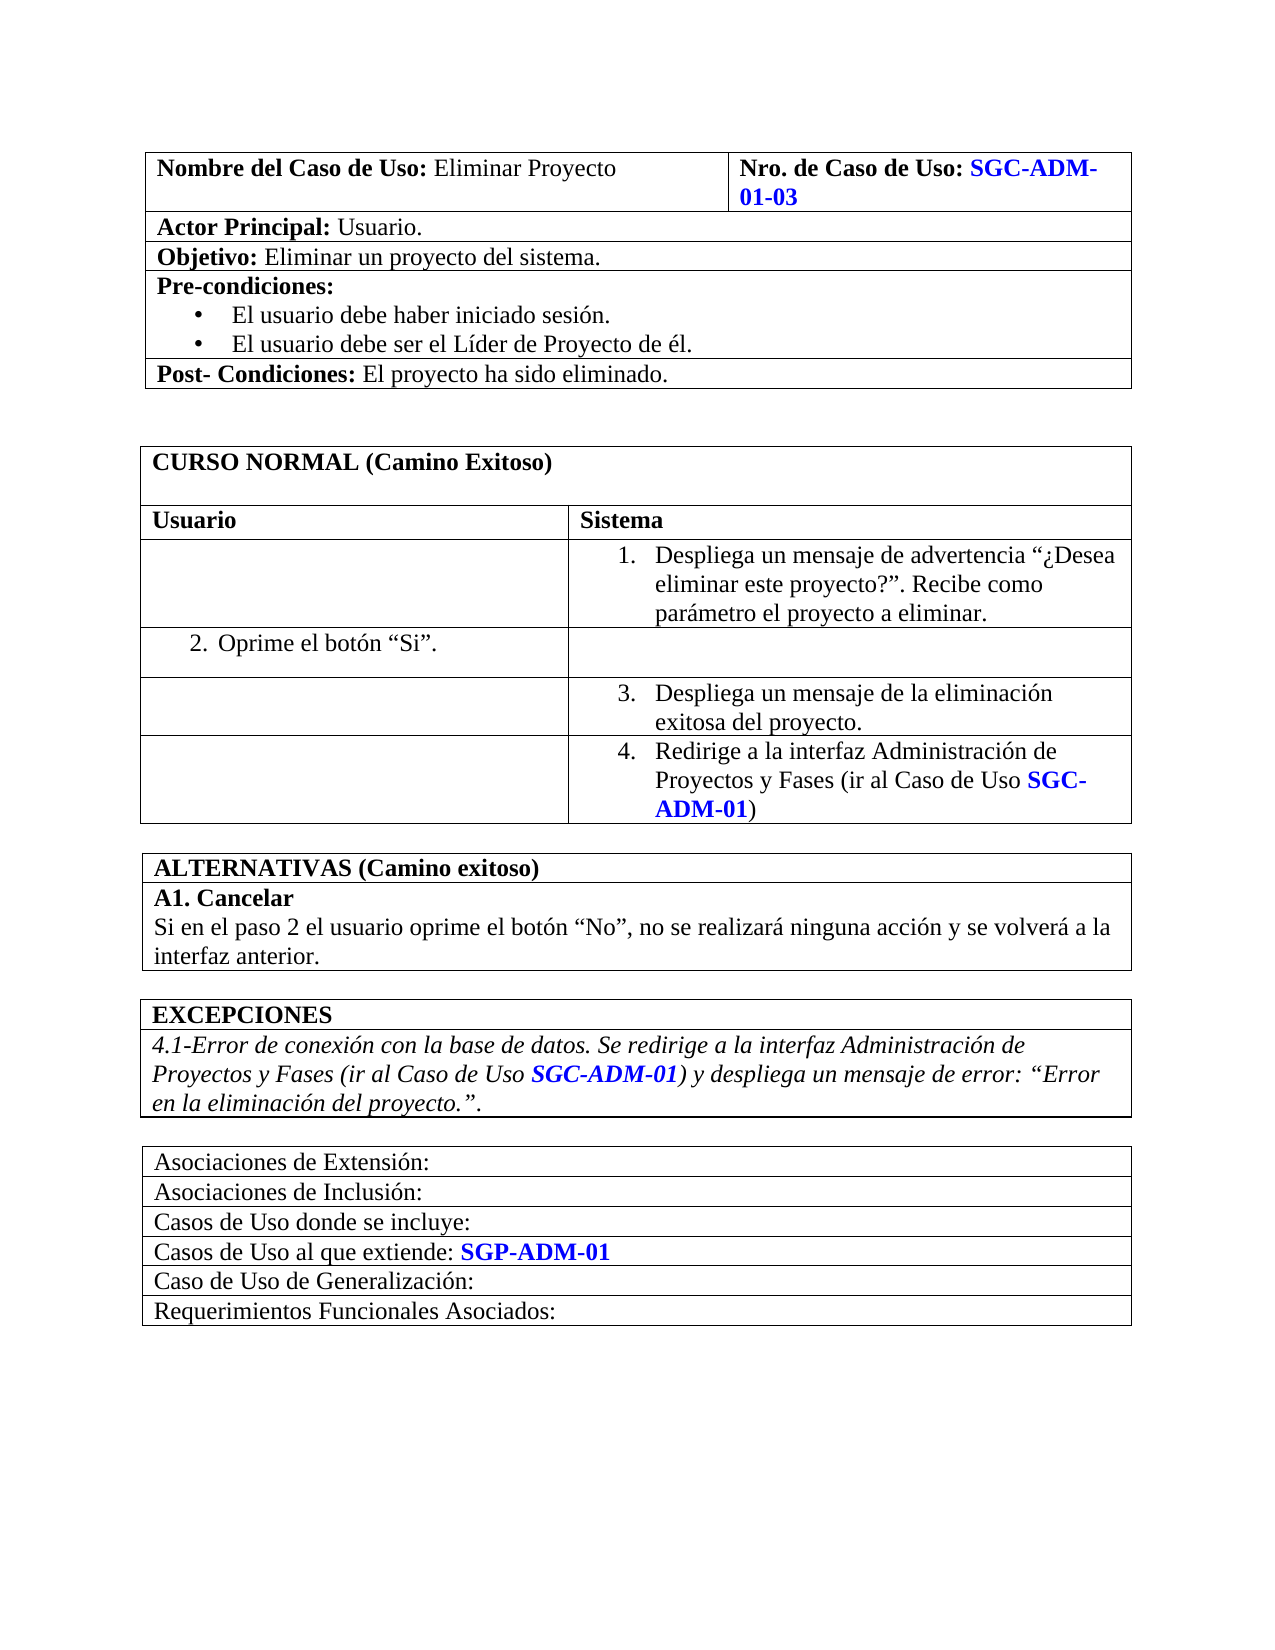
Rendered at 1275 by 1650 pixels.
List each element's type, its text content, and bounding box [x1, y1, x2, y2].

table_cell [141, 678, 568, 735]
table_cell A1. Cancelar Si en el paso 2 el usuario oprime el botón “No”, no se realizará ninguna acción y se volverá a la interfaz anterior. [143, 883, 1131, 969]
table_header Asociaciones de Extensión: [143, 1147, 1131, 1176]
table_header EXCEPCIONES [141, 1000, 1131, 1029]
table_cell Pre-condiciones: El usuario debe haber iniciado sesión. El usuario debe ser el Líder de Proyecto de él. [146, 271, 1131, 358]
table_cell Sistema [569, 506, 1131, 539]
table_cell Asociaciones de Inclusión: [143, 1177, 1131, 1206]
table_cell Objetivo: Eliminar un proyecto del sistema. [146, 242, 1131, 270]
table_cell Redirige a la interfaz Administración de Proyectos y Fases (ir al Caso de Uso SGC-ADM-01) [569, 736, 1131, 823]
table_cell Post- Condiciones: El proyecto ha sido eliminado. [146, 359, 1131, 387]
table_cell 4.1-Error de conexión con la base de datos. Se redirige a la interfaz Administración de Proyectos y Fases (ir al Caso de Uso SGC-ADM-01) y despliega un mensaje de error: “Error en la eliminación del proyecto.”. [141, 1030, 1131, 1116]
table_cell Oprime el botón “Si”. [141, 628, 568, 677]
table_cell Despliega un mensaje de la eliminación exitosa del proyecto. [569, 678, 1131, 735]
table_cell Casos de Uso donde se incluye: [143, 1207, 1131, 1236]
table_cell [569, 628, 1131, 677]
table_header Nombre del Caso de Uso: Eliminar Proyecto [146, 153, 728, 211]
table_header Nro. de Caso de Uso: SGC-ADM-01-03 [729, 153, 1131, 211]
table_cell [141, 540, 568, 627]
table_header CURSO NORMAL (Camino Exitoso) [141, 447, 1131, 504]
table_cell Casos de Uso al que extiende: SGP-ADM-01 [143, 1237, 1131, 1265]
table_header ALTERNATIVAS (Camino exitoso) [143, 854, 1131, 882]
table_cell Caso de Uso de Generalización: [143, 1266, 1131, 1295]
table_cell [141, 736, 568, 823]
table_cell Despliega un mensaje de advertencia “¿Desea eliminar este proyecto?”. Recibe como parámetro el proyecto a eliminar. [569, 540, 1131, 627]
table_cell Actor Principal: Usuario. [146, 212, 1131, 241]
table_cell Usuario [141, 506, 568, 539]
table_cell Requerimientos Funcionales Asociados: [143, 1296, 1131, 1325]
